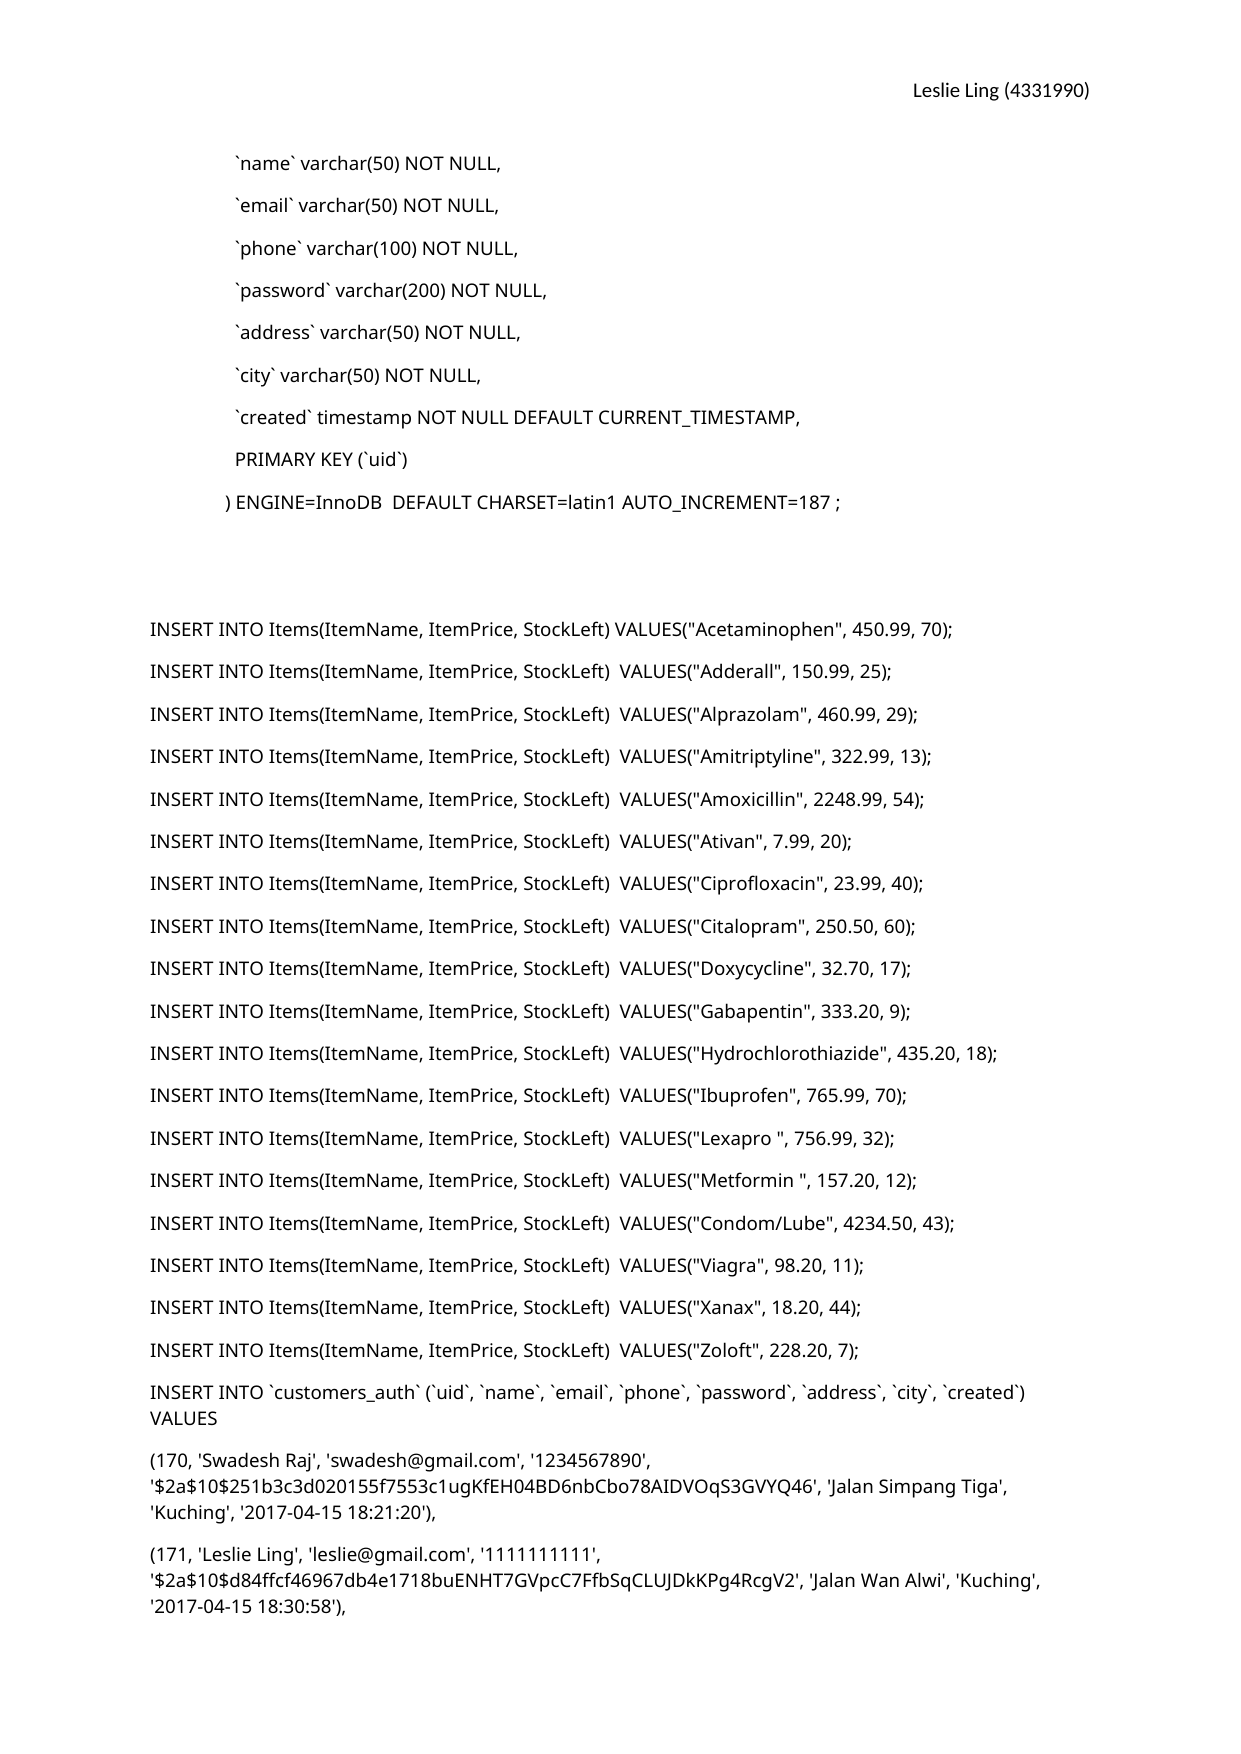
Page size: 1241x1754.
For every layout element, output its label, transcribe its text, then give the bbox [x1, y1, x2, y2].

text INSERT INTO Items(ItemName, ItemPrice, StockLeft) VALUES("Zoloft", 228.20, 7); [150, 1337, 1090, 1363]
text `created` timestamp NOT NULL DEFAULT CURRENT_TIMESTAMP, [225, 404, 1090, 430]
text PRIMARY KEY (`uid`) [225, 447, 1090, 472]
text INSERT INTO Items(ItemName, ItemPrice, StockLeft) VALUES("Doxycycline", 32.70, 17); [150, 956, 1090, 981]
text INSERT INTO `customers_auth` (`uid`, `name`, `email`, `phone`, `password`, `address`, `city`, `created`) VALUES [150, 1379, 1090, 1431]
text INSERT INTO Items(ItemName, ItemPrice, StockLeft) VALUES("Alprazolam", 460.99, 29); [150, 701, 1090, 727]
text INSERT INTO Items(ItemName, ItemPrice, StockLeft) VALUES("Acetaminophen", 450.99, 70); [150, 616, 1090, 642]
text (171, 'Leslie Ling', 'leslie@gmail.com', '1111111111', '$2a$10$d84ffcf46967db4e1718buENHT7GVpcC7FfbSqCLUJDkKPg4RcgV2', 'Jalan Wan Alwi', 'Kuching', '2017-04-15 18:30:58'), [150, 1541, 1090, 1618]
text `phone` varchar(100) NOT NULL, [225, 235, 1090, 260]
text (170, 'Swadesh Raj', 'swadesh@gmail.com', '1234567890', '$2a$10$251b3c3d020155f7553c1ugKfEH04BD6nbCbo78AIDVOqS3GVYQ46', 'Jalan Simpang Tiga', 'Kuching', '2017-04-15 18:21:20'), [150, 1448, 1090, 1524]
text `address` varchar(50) NOT NULL, [225, 319, 1090, 345]
text INSERT INTO Items(ItemName, ItemPrice, StockLeft) VALUES("Amoxicillin", 2248.99, 54); [150, 786, 1090, 811]
text INSERT INTO Items(ItemName, ItemPrice, StockLeft) VALUES("Ciprofloxacin", 23.99, 40); [150, 871, 1090, 896]
text INSERT INTO Items(ItemName, ItemPrice, StockLeft) VALUES("Condom/Lube", 4234.50, 43); [150, 1210, 1090, 1235]
text INSERT INTO Items(ItemName, ItemPrice, StockLeft) VALUES("Metformin ", 157.20, 12); [150, 1167, 1090, 1193]
text ) ENGINE=InnoDB DEFAULT CHARSET=latin1 AUTO_INCREMENT=187 ; [225, 489, 1090, 515]
text INSERT INTO Items(ItemName, ItemPrice, StockLeft) VALUES("Lexapro ", 756.99, 32); [150, 1125, 1090, 1151]
text INSERT INTO Items(ItemName, ItemPrice, StockLeft) VALUES("Amitriptyline", 322.99, 13); [150, 743, 1090, 769]
text `email` varchar(50) NOT NULL, [225, 192, 1090, 218]
text INSERT INTO Items(ItemName, ItemPrice, StockLeft) VALUES("Adderall", 150.99, 25); [150, 659, 1090, 684]
text INSERT INTO Items(ItemName, ItemPrice, StockLeft) VALUES("Hydrochlorothiazide", 435.20, 18); [150, 1040, 1090, 1066]
text `name` varchar(50) NOT NULL, [225, 150, 1090, 176]
text INSERT INTO Items(ItemName, ItemPrice, StockLeft) VALUES("Viagra", 98.20, 11); [150, 1252, 1090, 1278]
text INSERT INTO Items(ItemName, ItemPrice, StockLeft) VALUES("Gabapentin", 333.20, 9); [150, 998, 1090, 1023]
text INSERT INTO Items(ItemName, ItemPrice, StockLeft) VALUES("Ativan", 7.99, 20); [150, 828, 1090, 854]
text INSERT INTO Items(ItemName, ItemPrice, StockLeft) VALUES("Ibuprofen", 765.99, 70); [150, 1083, 1090, 1108]
text INSERT INTO Items(ItemName, ItemPrice, StockLeft) VALUES("Xanax", 18.20, 44); [150, 1295, 1090, 1320]
text INSERT INTO Items(ItemName, ItemPrice, StockLeft) VALUES("Citalopram", 250.50, 60); [150, 913, 1090, 939]
text `password` varchar(200) NOT NULL, [225, 277, 1090, 303]
text `city` varchar(50) NOT NULL, [225, 362, 1090, 387]
